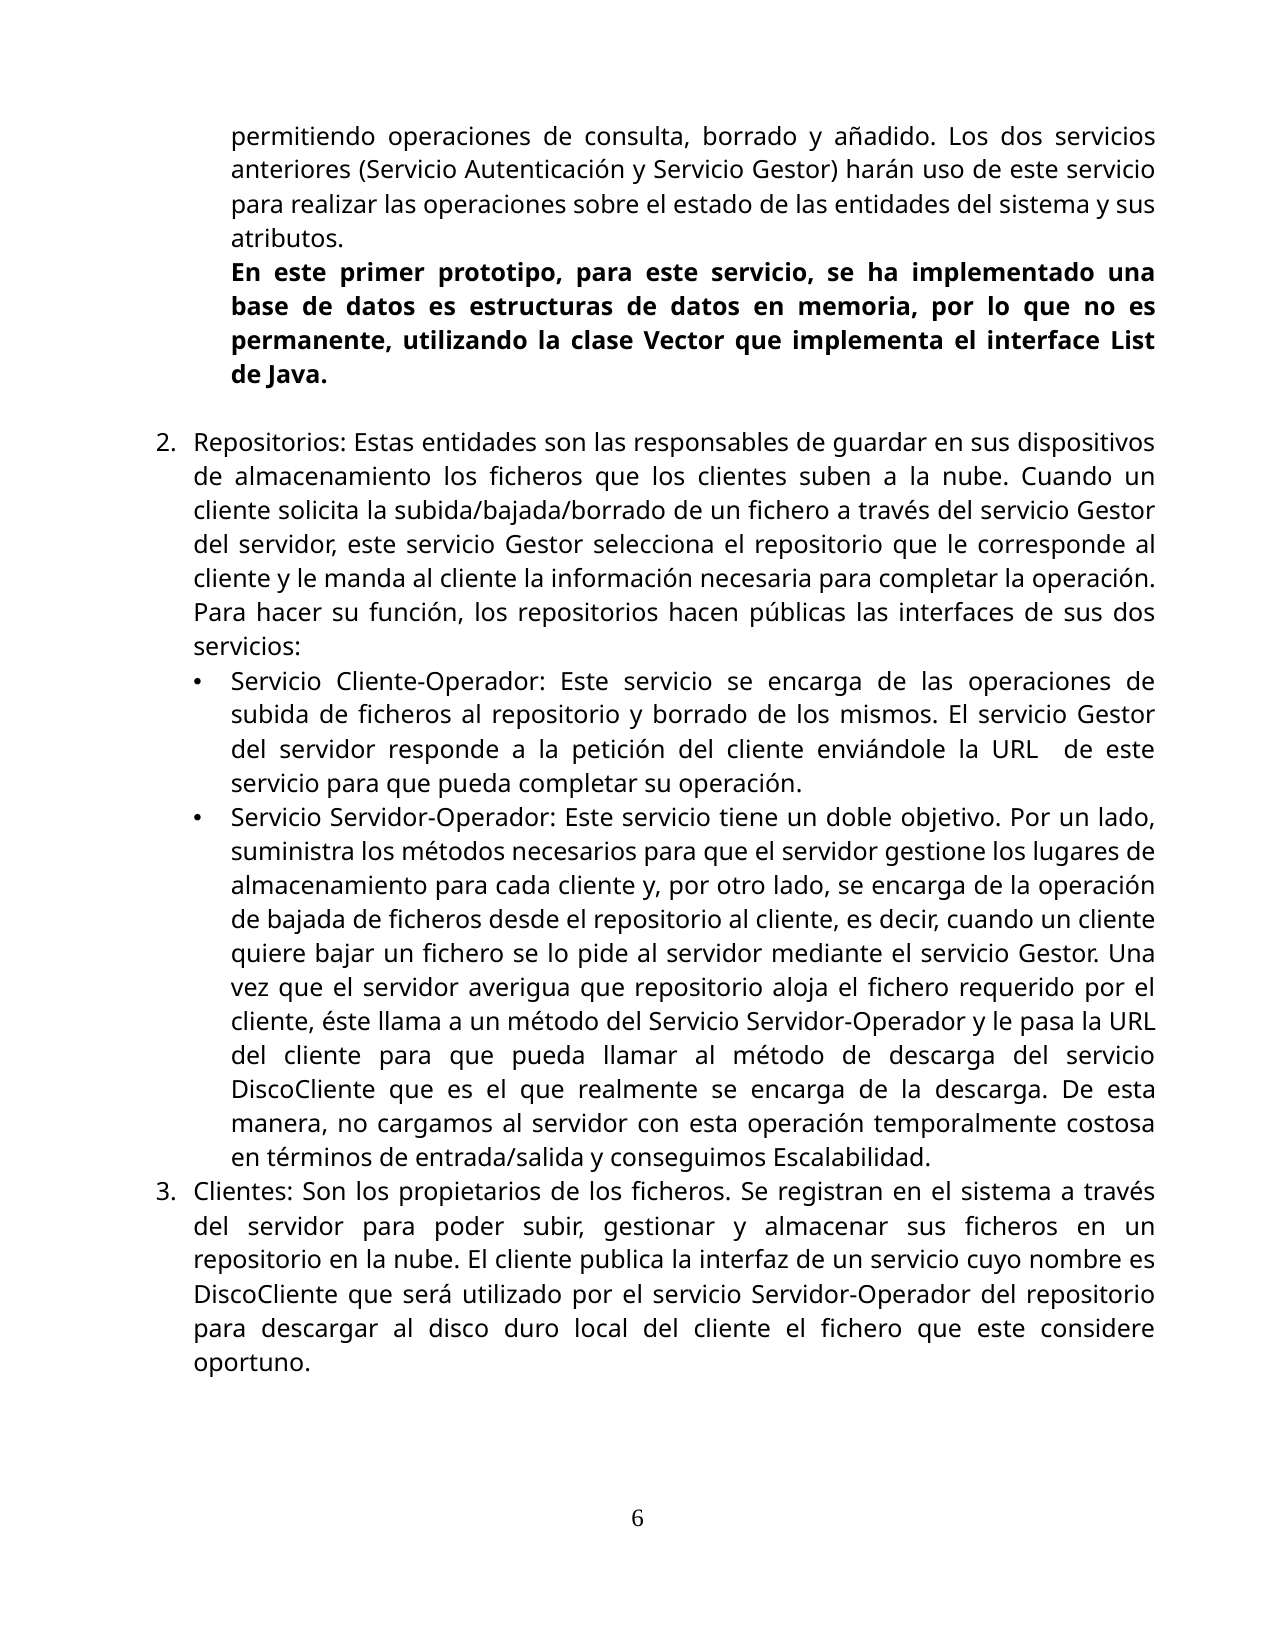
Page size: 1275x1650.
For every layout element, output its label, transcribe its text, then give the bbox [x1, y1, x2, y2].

list En este primer prototipo, para este servicio, se ha implementado una base de datos es estructuras de datos en memoria, por lo que no es permanente, utilizando la clase Vector que implementa el interface List de Java. [193, 254, 1157, 391]
list permitiendo operaciones de consulta, borrado y añadido. Los dos servicios anteriores (Servicio Autenticación y Servicio Gestor) harán uso de este servicio para realizar las operaciones sobre el estado de las entidades del sistema y sus atributos. [193, 118, 1157, 254]
list Clientes: Son los propietarios de los ficheros. Se registran en el sistema a través del servidor para poder subir, gestionar y almacenar sus ficheros en un repositorio en la nube. El cliente publica la interfaz de un servicio cuyo nombre es DiscoCliente que será utilizado por el servicio Servidor-Operador del repositorio para descargar al disco duro local del cliente el fichero que este considere oportuno. [156, 1174, 1157, 1378]
list Servicio Servidor-Operador: Este servicio tiene un doble objetivo. Por un lado, suministra los métodos necesarios para que el servidor gestione los lugares de almacenamiento para cada cliente y, por otro lado, se encarga de la operación de bajada de ficheros desde el repositorio al cliente, es decir, cuando un cliente quiere bajar un fichero se lo pide al servidor mediante el servicio Gestor. Una vez que el servidor averigua que repositorio aloja el fichero requerido por el cliente, éste llama a un método del Servicio Servidor-Operador y le pasa la URL del cliente para que pueda llamar al método de descarga del servicio DiscoCliente que es el que realmente se encarga de la descarga. De esta manera, no cargamos al servidor con esta operación temporalmente costosa en términos de entrada/salida y conseguimos Escalabilidad. [193, 799, 1157, 1174]
list Servicio Cliente-Operador: Este servicio se encarga de las operaciones de subida de ficheros al repositorio y borrado de los mismos. El servicio Gestor del servidor responde a la petición del cliente enviándole la URL de este servicio para que pueda completar su operación. [193, 663, 1157, 799]
list Repositorios: Estas entidades son las responsables de guardar en sus dispositivos de almacenamiento los ficheros que los clientes suben a la nube. Cuando un cliente solicita la subida/bajada/borrado de un fichero a través del servicio Gestor del servidor, este servicio Gestor selecciona el repositorio que le corresponde al cliente y le manda al cliente la información necesaria para completar la operación. Para hacer su función, los repositorios hacen públicas las interfaces de sus dos servicios: [156, 425, 1157, 663]
